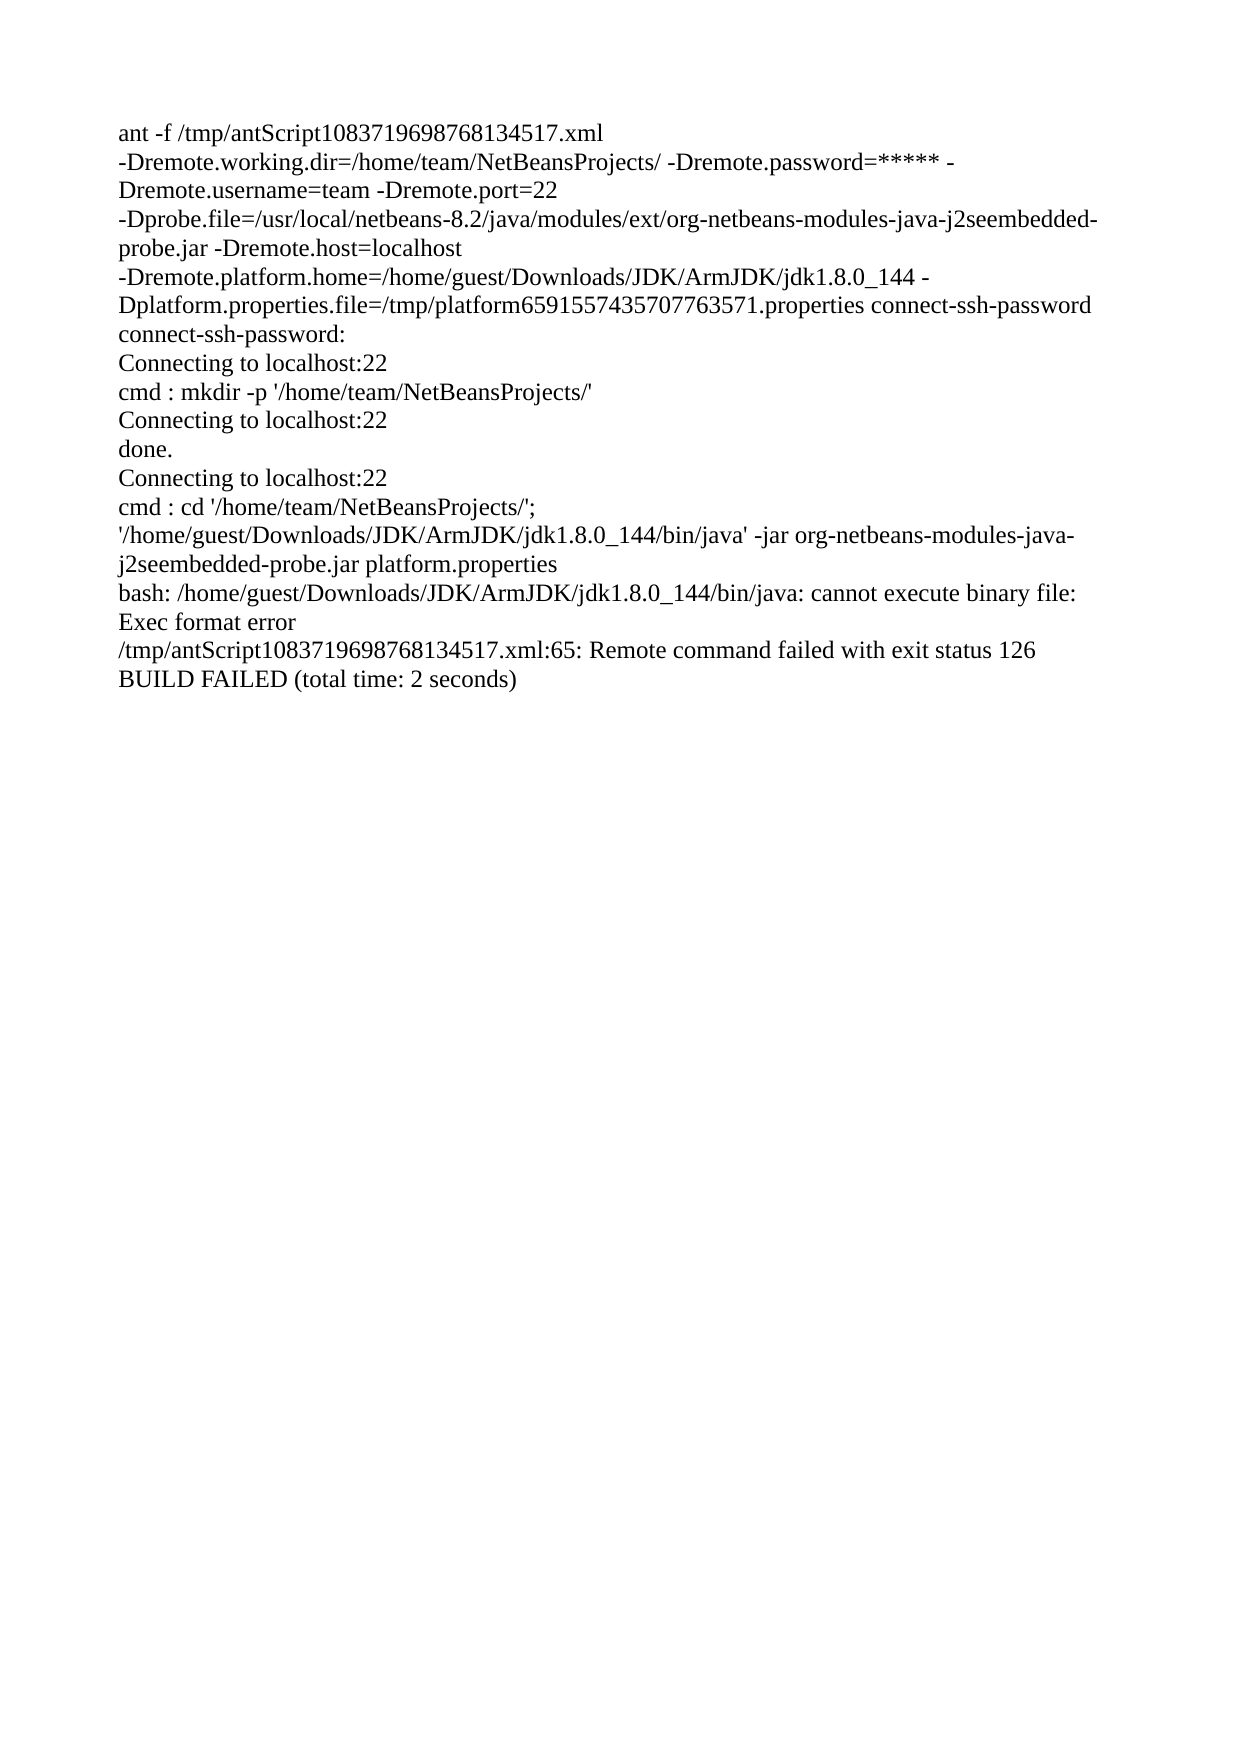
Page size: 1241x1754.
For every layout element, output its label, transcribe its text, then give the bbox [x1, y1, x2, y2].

text Connecting to localhost:22 [118, 406, 1122, 434]
text cmd : cd '/home/team/NetBeansProjects/'; '/home/guest/Downloads/JDK/ArmJDK/jdk1.8.0_144/bin/java' -jar org-netbeans-modules-java-j2seembedded-probe.jar platform.properties [118, 492, 1122, 578]
text Connecting to localhost:22 [118, 463, 1122, 492]
text /tmp/antScript1083719698768134517.xml:65: Remote command failed with exit status 126 [118, 636, 1122, 664]
text cmd : mkdir -p '/home/team/NetBeansProjects/' [118, 377, 1122, 406]
text BUILD FAILED (total time: 2 seconds) [118, 664, 1122, 693]
text ant -f /tmp/antScript1083719698768134517.xml -Dremote.working.dir=/home/team/NetBeansProjects/ -Dremote.password=***** -Dremote.username=team -Dremote.port=22 -Dprobe.file=/usr/local/netbeans-8.2/java/modules/ext/org-netbeans-modules-java-j2seembedded-probe.jar -Dremote.host=localhost -Dremote.platform.home=/home/guest/Downloads/JDK/ArmJDK/jdk1.8.0_144 -Dplatform.properties.file=/tmp/platform6591557435707763571.properties connect-ssh-password [118, 118, 1122, 319]
text Connecting to localhost:22 [118, 348, 1122, 377]
text connect-ssh-password: [118, 319, 1122, 348]
text done. [118, 434, 1122, 463]
text bash: /home/guest/Downloads/JDK/ArmJDK/jdk1.8.0_144/bin/java: cannot execute binary file: Exec format error [118, 578, 1122, 636]
